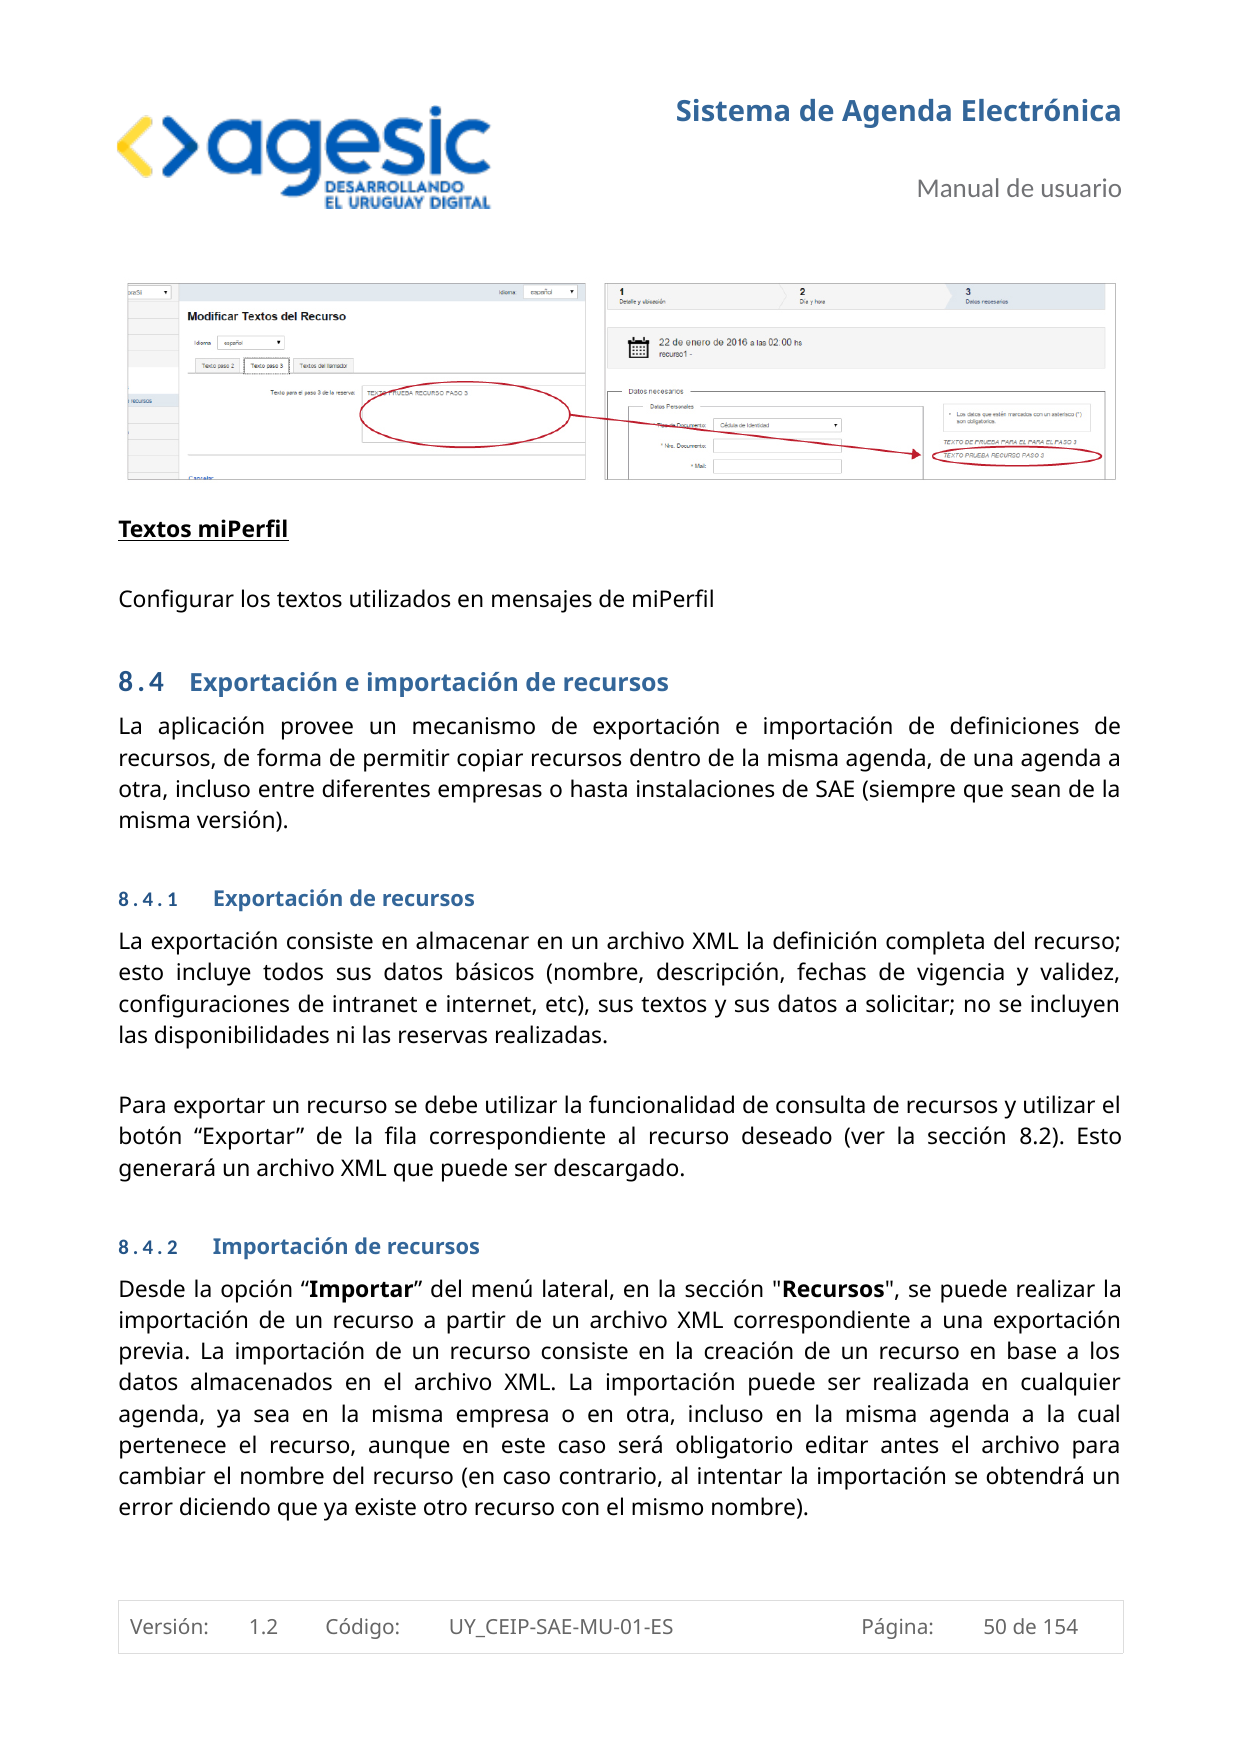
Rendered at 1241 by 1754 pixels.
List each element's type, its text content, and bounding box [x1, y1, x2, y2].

text Textos miPerfil [118, 484, 1122, 544]
subtitle Exportación e importación de recursos [118, 663, 1122, 698]
text Para exportar un recurso se debe utilizar la funcionalidad de consulta de recursos y utilizar el botón “Exportar” de la fila correspondiente al recurso deseado (ver la sección 8.2). Esto generará un archivo XML que puede ser descargado. [118, 1089, 1122, 1183]
picture [116, 105, 492, 209]
subtitle Exportación de recursos [118, 883, 1122, 913]
picture [118, 277, 1123, 484]
text Desde la opción “Importar” del menú lateral, en la sección "Recursos", se puede realizar la importación de un recurso a partir de un archivo XML correspondiente a una exportación previa. La importación de un recurso consiste en la creación de un recurso en base a los datos almacenados en el archivo XML. La importación puede ser realizada en cualquier agenda, ya sea en la misma empresa o en otra, incluso en la misma agenda a la cual pertenece el recurso, aunque en este caso será obligatorio editar antes el archivo para cambiar el nombre del recurso (en caso contrario, al intentar la importación se obtendrá un error diciendo que ya existe otro recurso con el mismo nombre). [118, 1272, 1122, 1522]
text La exportación consiste en almacenar en un archivo XML la definición completa del recurso; esto incluye todos sus datos básicos (nombre, descripción, fechas de vigencia y validez, configuraciones de intranet e internet, etc), sus textos y sus datos a solicitar; no se incluyen las disponibilidades ni las reservas realizadas. [118, 925, 1122, 1050]
subtitle Importación de recursos [118, 1231, 1122, 1261]
text Configurar los textos utilizados en mensajes de miPerfil [118, 583, 1122, 614]
text La aplicación provee un mecanismo de exportación e importación de definiciones de recursos, de forma de permitir copiar recursos dentro de la misma agenda, de una agenda a otra, incluso entre diferentes empresas o hasta instalaciones de SAE (siempre que sean de la misma versión). [118, 710, 1122, 835]
